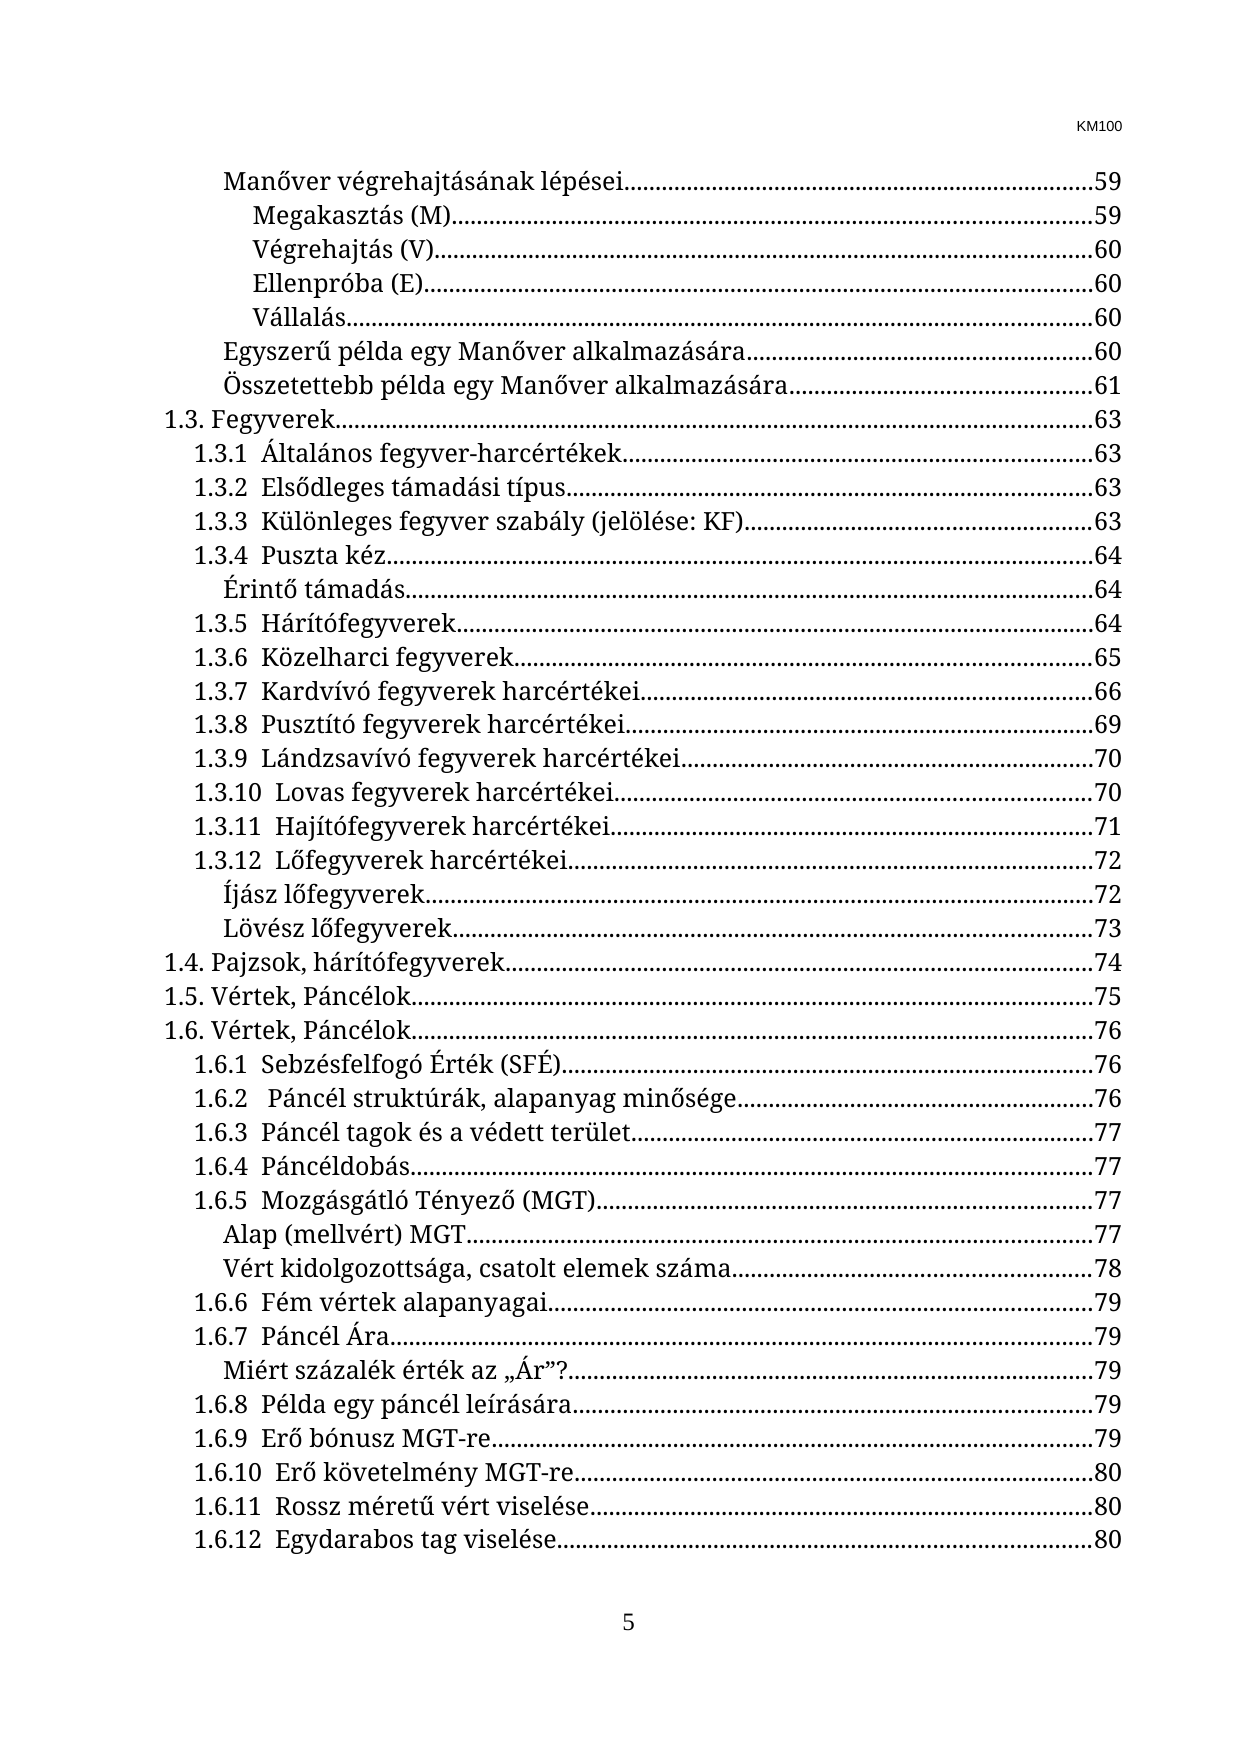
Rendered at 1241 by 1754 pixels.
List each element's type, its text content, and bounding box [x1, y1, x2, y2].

text 1.3.11 Hajítófegyverek harcértékei 71 [193, 809, 1122, 843]
text Végrehajtás (V) 60 [252, 232, 1122, 266]
text 1.3.10 Lovas fegyverek harcértékei 70 [193, 775, 1122, 809]
text 1.3. Fegyverek 63 [164, 402, 1122, 436]
text Vállalás 60 [252, 300, 1122, 334]
text Megakasztás (M) 59 [252, 198, 1122, 232]
text 1.3.4 Puszta kéz 64 [193, 537, 1122, 571]
text 1.5. Vértek, Páncélok 75 [164, 979, 1122, 1013]
text 1.3.6 Közelharci fegyverek 65 [193, 639, 1122, 673]
text 1.4. Pajzsok, hárítófegyverek 74 [164, 945, 1122, 979]
text 1.6.12 Egydarabos tag viselése 80 [193, 1522, 1122, 1556]
text Ellenpróba (E) 60 [252, 266, 1122, 300]
text 1.6.6 Fém vértek alapanyagai 79 [193, 1284, 1122, 1318]
text Manőver végrehajtásának lépései 59 [223, 164, 1122, 198]
text Íjász lőfegyverek 72 [223, 877, 1122, 911]
text 1.6.1 Sebzésfelfogó Érték (SFÉ) 76 [193, 1047, 1122, 1081]
text 1.3.8 Pusztító fegyverek harcértékei 69 [193, 707, 1122, 741]
text 1.6.11 Rossz méretű vért viselése 80 [193, 1488, 1122, 1522]
text 1.6. Vértek, Páncélok 76 [164, 1013, 1122, 1047]
text 1.3.7 Kardvívó fegyverek harcértékei 66 [193, 673, 1122, 707]
text Alap (mellvért) MGT 77 [223, 1217, 1122, 1251]
text 1.6.9 Erő bónusz MGT-re 79 [193, 1420, 1122, 1454]
text 1.3.2 Elsődleges támadási típus 63 [193, 469, 1122, 503]
text 1.6.4 Páncéldobás 77 [193, 1149, 1122, 1183]
text 1.6.10 Erő követelmény MGT-re 80 [193, 1454, 1122, 1488]
text 1.6.8 Példa egy páncél leírására 79 [193, 1386, 1122, 1420]
text Lövész lőfegyverek 73 [223, 911, 1122, 945]
text Egyszerű példa egy Manőver alkalmazására 60 [223, 334, 1122, 368]
text 1.6.7 Páncél Ára 79 [193, 1318, 1122, 1352]
text 1.3.3 Különleges fegyver szabály (jelölése: KF) 63 [193, 503, 1122, 537]
text Érintő támadás 64 [223, 571, 1122, 605]
text 1.3.9 Lándzsavívó fegyverek harcértékei 70 [193, 741, 1122, 775]
text Miért százalék érték az „Ár”? 79 [223, 1352, 1122, 1386]
text 1.6.2 Páncél struktúrák, alapanyag minősége 76 [193, 1081, 1122, 1115]
text 1.6.5 Mozgásgátló Tényező (MGT) 77 [193, 1183, 1122, 1217]
text Összetettebb példa egy Manőver alkalmazására 61 [223, 368, 1122, 402]
text 1.6.3 Páncél tagok és a védett terület 77 [193, 1115, 1122, 1149]
text 1.3.1 Általános fegyver-harcértékek 63 [193, 436, 1122, 469]
text Vért kidolgozottsága, csatolt elemek száma 78 [223, 1251, 1122, 1284]
text 1.3.12 Lőfegyverek harcértékei 72 [193, 843, 1122, 877]
text 1.3.5 Hárítófegyverek 64 [193, 605, 1122, 639]
